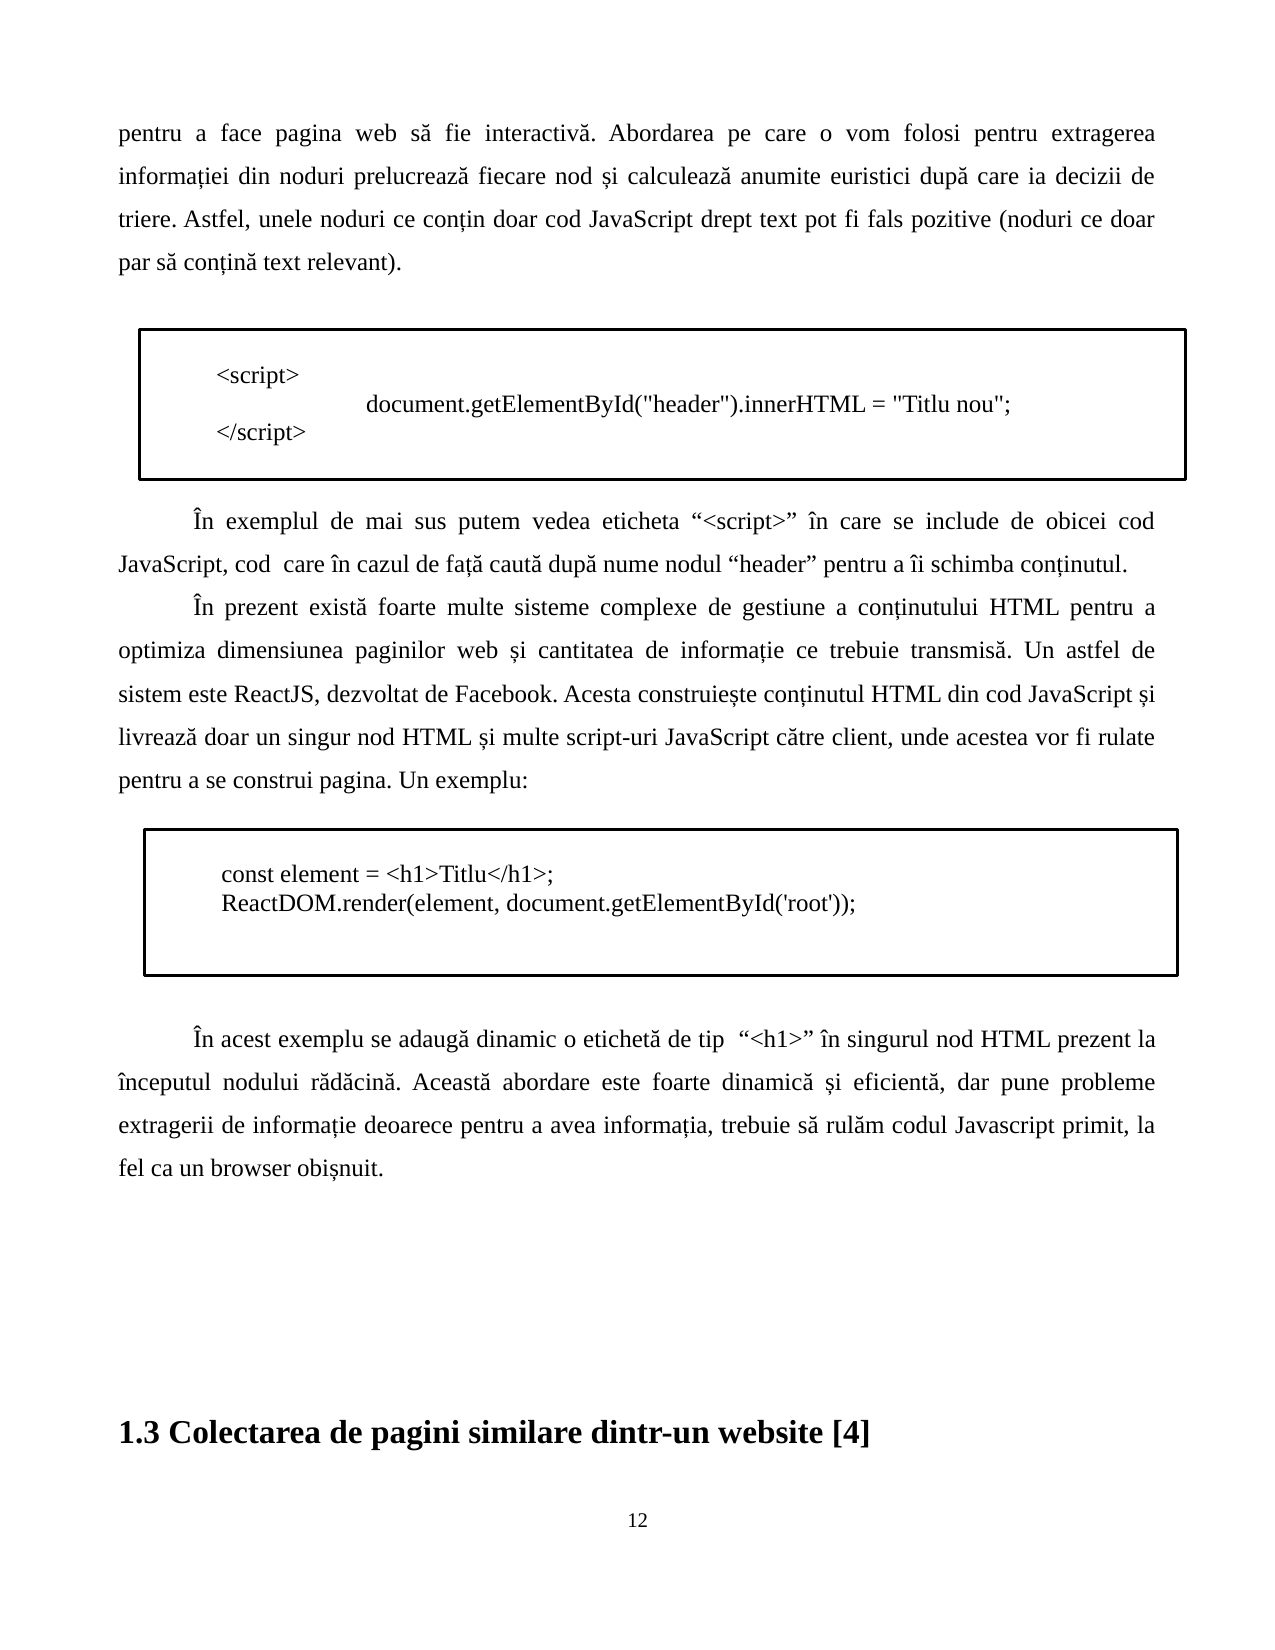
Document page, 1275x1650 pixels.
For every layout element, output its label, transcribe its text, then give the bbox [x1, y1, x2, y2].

subtitle În acest exemplu se adaugă dinamic o etichetă de tip “<h1>” în singurul nod HTML prezent la începutul nodului rădăcină. Această abordare este foarte dinamică și eficientă, dar pune probleme extragerii de informație deoarece pentru a avea informația, trebuie să rulăm codul Javascript primit, la fel ca un browser obișnuit. [118, 1024, 1157, 1182]
subtitle În exemplul de mai sus putem vedea eticheta “<script>” în care se include de obicei cod JavaScript, cod care în cazul de față caută după nume nodul “header” pentru a îi schimba conținutul. [118, 506, 1157, 578]
subtitle pentru a face pagina web să fie interactivă. Abordarea pe care o vom folosi pentru extragerea informației din noduri prelucrează fiecare nod și calculează anumite euristici după care ia decizii de triere. Astfel, unele noduri ce conțin doar cod JavaScript drept text pot fi fals pozitive (noduri ce doar par să conțină text relevant). [118, 118, 1157, 276]
subtitle În prezent există foarte multe sisteme complexe de gestiune a conținutului HTML pentru a optimiza dimensiunea paginilor web și cantitatea de informație ce trebuie transmisă. Un astfel de sistem este ReactJS, dezvoltat de Facebook. Acesta construiește conținutul HTML din cod JavaScript și livrează doar un singur nod HTML și multe script-uri JavaScript către client, unde acestea vor fi rulate pentru a se construi pagina. Un exemplu: [118, 592, 1157, 794]
subtitle 1.3 Colectarea de pagini similare dintr-un website [4] [118, 1412, 1157, 1450]
